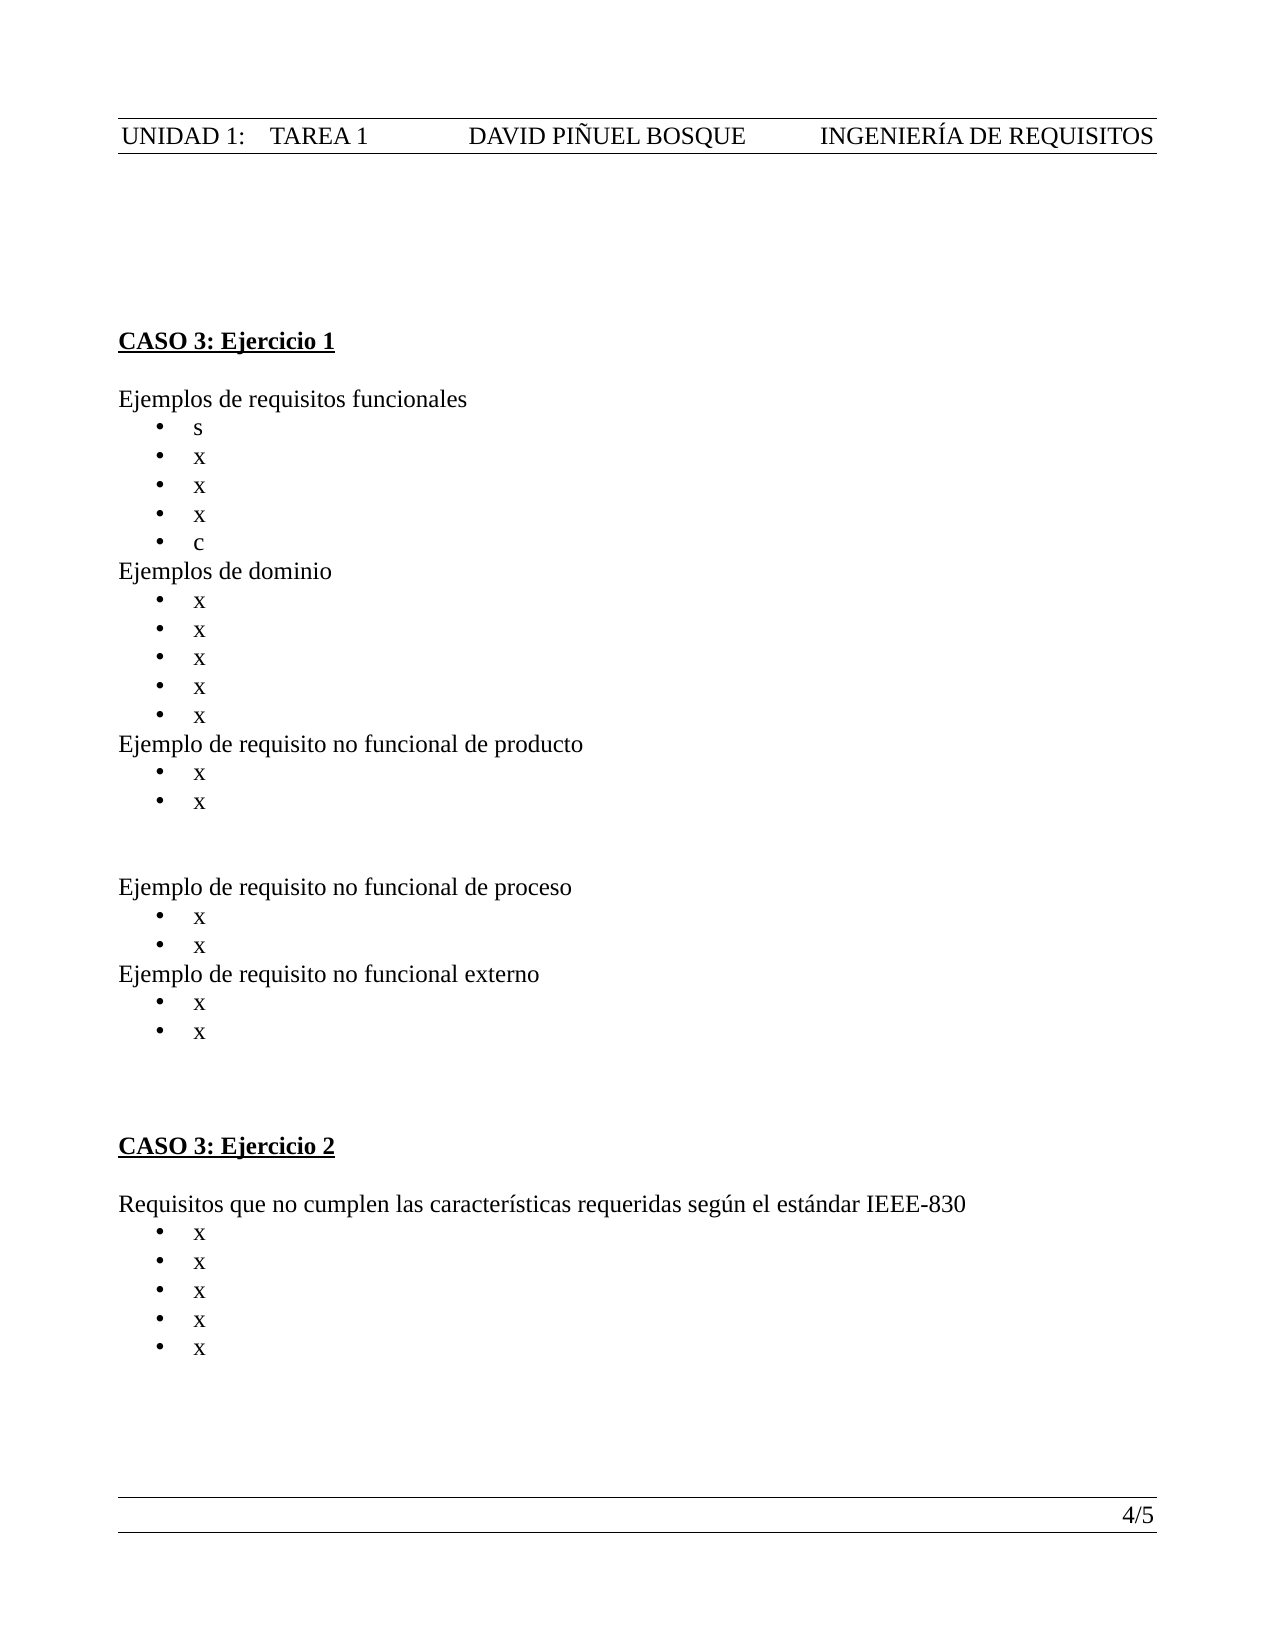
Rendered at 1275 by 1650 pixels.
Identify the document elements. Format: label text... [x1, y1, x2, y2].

text Ejemplo de requisito no funcional externo [118, 959, 1157, 987]
list x [156, 1246, 1157, 1275]
list x [156, 901, 1157, 930]
text Ejemplos de requisitos funcionales [118, 384, 1157, 412]
text Ejemplo de requisito no funcional de producto [118, 729, 1157, 757]
list x [156, 499, 1157, 527]
list x [156, 1016, 1157, 1045]
list s [156, 412, 1157, 441]
list x [156, 614, 1157, 642]
list x [156, 786, 1157, 815]
text Ejemplo de requisito no funcional de proceso [118, 872, 1157, 901]
list x [156, 987, 1157, 1016]
text Requisitos que no cumplen las características requeridas según el estándar IEEE-830 [118, 1189, 1157, 1217]
list x [156, 1304, 1157, 1332]
list x [156, 1275, 1157, 1304]
list x [156, 757, 1157, 786]
text CASO 3: Ejercicio 1 [118, 326, 1157, 355]
list x [156, 642, 1157, 671]
list x [156, 671, 1157, 700]
list x [156, 930, 1157, 959]
list x [156, 700, 1157, 729]
list x [156, 470, 1157, 499]
text Ejemplos de dominio [118, 556, 1157, 585]
list x [156, 585, 1157, 614]
list c [156, 527, 1157, 556]
list x [156, 1217, 1157, 1246]
text CASO 3: Ejercicio 2 [118, 1131, 1157, 1160]
list x [156, 441, 1157, 470]
list x [156, 1332, 1157, 1361]
